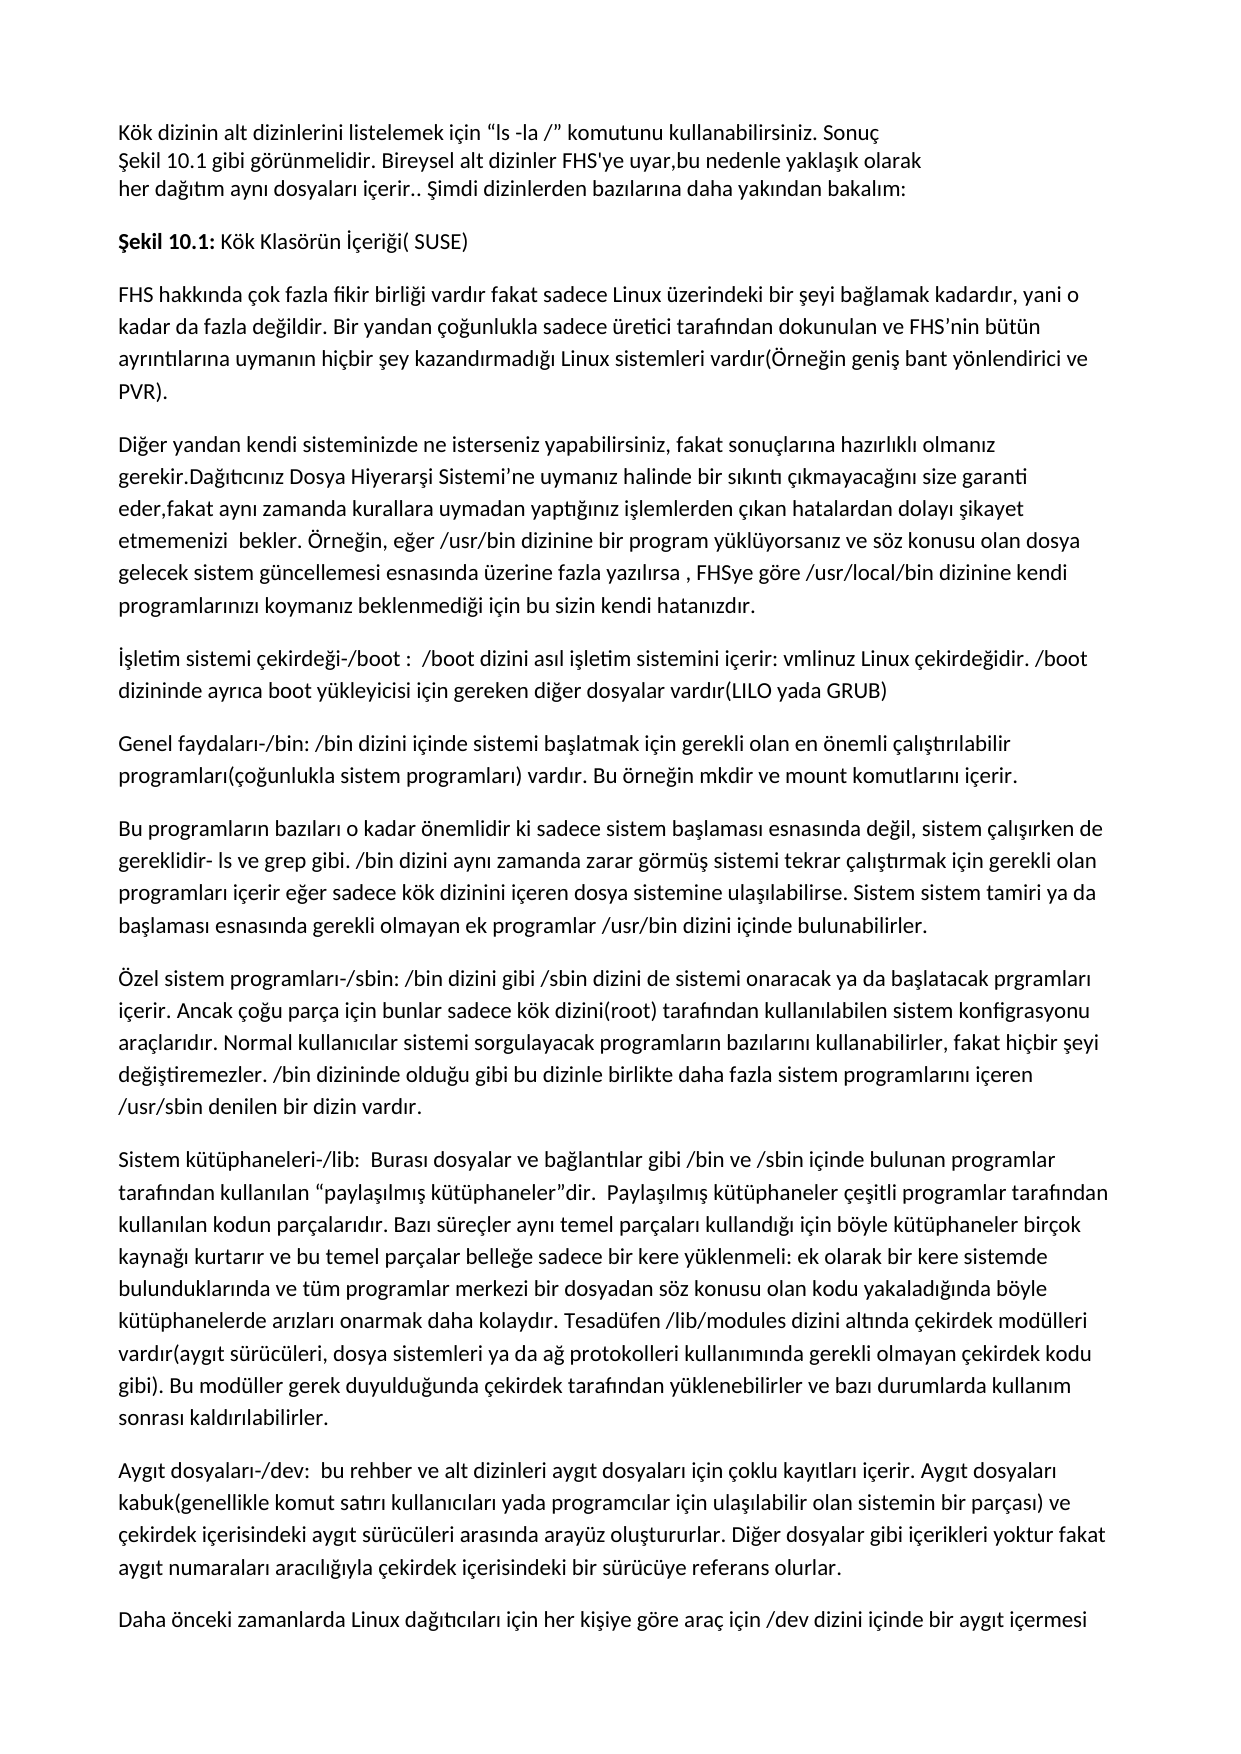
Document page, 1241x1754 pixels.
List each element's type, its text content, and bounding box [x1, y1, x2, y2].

text Daha önceki zamanlarda Linux dağıtıcıları için her kişiye göre araç için /dev dizini içinde bir aygıt içermesi [118, 1606, 1122, 1634]
text Genel faydaları-/bin: /bin dizini içinde sistemi başlatmak için gerekli olan en önemli çalıştırılabilir programları(çoğunlukla sistem programları) vardır. Bu örneğin mkdir ve mount komutlarını içerir. [118, 729, 1122, 789]
text Diğer yandan kendi sisteminizde ne isterseniz yapabilirsiniz, fakat sonuçlarına hazırlıklı olmanız gerekir.Dağıtıcınız Dosya Hiyerarşi Sistemi’ne uymanız halinde bir sıkıntı çıkmayacağını size garanti eder,fakat aynı zamanda kurallara uymadan yaptığınız işlemlerden çıkan hatalardan dolayı şikayet etmemenizi bekler. Örneğin, eğer /usr/bin dizinine bir program yüklüyorsanız ve söz konusu olan dosya gelecek sistem güncellemesi esnasında üzerine fazla yazılırsa , FHSye göre /usr/local/bin dizinine kendi programlarınızı koymanız beklenmediği için bu sizin kendi hatanızdır. [118, 430, 1122, 619]
text Bu programların bazıları o kadar önemlidir ki sadece sistem başlaması esnasında değil, sistem çalışırken de gereklidir- ls ve grep gibi. /bin dizini aynı zamanda zarar görmüş sistemi tekrar çalıştırmak için gerekli olan programları içerir eğer sadece kök dizinini içeren dosya sistemine ulaşılabilirse. Sistem sistem tamiri ya da başlaması esnasında gerekli olmayan ek programlar /usr/bin dizini içinde bulunabilirler. [118, 814, 1122, 939]
text Kök dizinin alt dizinlerini listelemek için “ls -la /” komutunu kullanabilirsiniz. Sonuç [118, 118, 1122, 146]
text Şekil 10.1: Kök Klasörün İçeriği( SUSE) [118, 227, 1122, 255]
text Özel sistem programları-/sbin: /bin dizini gibi /sbin dizini de sistemi onaracak ya da başlatacak prgramları içerir. Ancak çoğu parça için bunlar sadece kök dizini(root) tarafından kullanılabilen sistem konfigrasyonu araçlarıdır. Normal kullanıcılar sistemi sorgulayacak programların bazılarını kullanabilirler, fakat hiçbir şeyi değiştiremezler. /bin dizininde olduğu gibi bu dizinle birlikte daha fazla sistem programlarını içeren /usr/sbin denilen bir dizin vardır. [118, 964, 1122, 1121]
text İşletim sistemi çekirdeği-/boot : /boot dizini asıl işletim sistemini içerir: vmlinuz Linux çekirdeğidir. /boot dizininde ayrıca boot yükleyicisi için gereken diğer dosyalar vardır(LILO yada GRUB) [118, 644, 1122, 704]
text Şekil 10.1 gibi görünmelidir. Bireysel alt dizinler FHS'ye uyar,bu nedenle yaklaşık olarak [118, 146, 1122, 174]
text FHS hakkında çok fazla fikir birliği vardır fakat sadece Linux üzerindeki bir şeyi bağlamak kadardır, yani o kadar da fazla değildir. Bir yandan çoğunlukla sadece üretici tarafından dokunulan ve FHS’nin bütün ayrıntılarına uymanın hiçbir şey kazandırmadığı Linux sistemleri vardır(Örneğin geniş bant yönlendirici ve PVR). [118, 280, 1122, 405]
text her dağıtım aynı dosyaları içerir.. Şimdi dizinlerden bazılarına daha yakından bakalım: [118, 174, 1122, 202]
text Aygıt dosyaları-/dev: bu rehber ve alt dizinleri aygıt dosyaları için çoklu kayıtları içerir. Aygıt dosyaları kabuk(genellikle komut satırı kullanıcıları yada programcılar için ulaşılabilir olan sistemin bir parçası) ve çekirdek içerisindeki aygıt sürücüleri arasında arayüz oluştururlar. Diğer dosyalar gibi içerikleri yoktur fakat aygıt numaraları aracılığıyla çekirdek içerisindeki bir sürücüye referans olurlar. [118, 1456, 1122, 1581]
text Sistem kütüphaneleri-/lib: Burası dosyalar ve bağlantılar gibi /bin ve /sbin içinde bulunan programlar tarafından kullanılan “paylaşılmış kütüphaneler”dir. Paylaşılmış kütüphaneler çeşitli programlar tarafından kullanılan kodun parçalarıdır. Bazı süreçler aynı temel parçaları kullandığı için böyle kütüphaneler birçok kaynağı kurtarır ve bu temel parçalar belleğe sadece bir kere yüklenmeli: ek olarak bir kere sistemde bulunduklarında ve tüm programlar merkezi bir dosyadan söz konusu olan kodu yakaladığında böyle kütüphanelerde arızları onarmak daha kolaydır. Tesadüfen /lib/modules dizini altında çekirdek modülleri vardır(aygıt sürücüleri, dosya sistemleri ya da ağ protokolleri kullanımında gerekli olmayan çekirdek kodu gibi). Bu modüller gerek duyulduğunda çekirdek tarafından yüklenebilirler ve bazı durumlarda kullanım sonrası kaldırılabilirler. [118, 1146, 1122, 1431]
